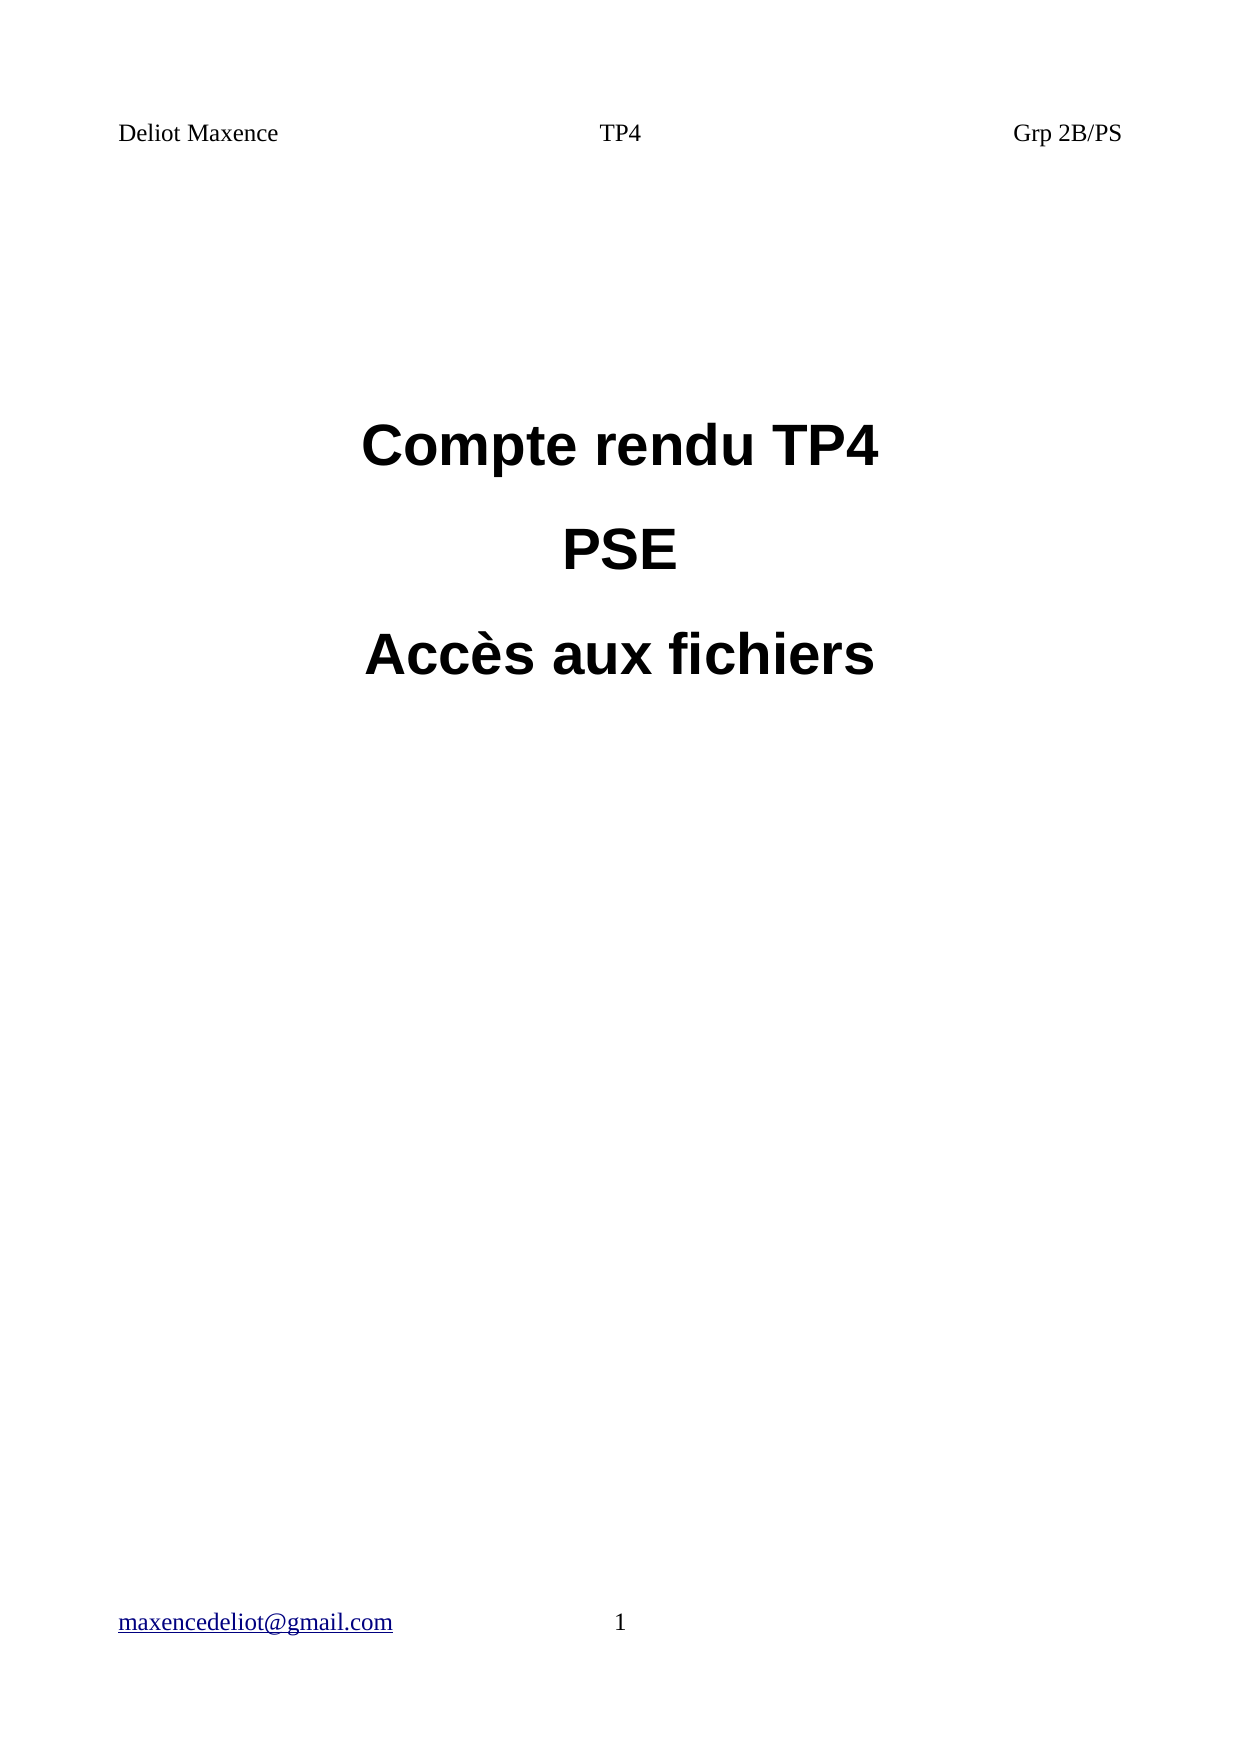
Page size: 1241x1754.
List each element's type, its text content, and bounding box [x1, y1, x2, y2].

title Compte rendu TP4 [118, 411, 1122, 478]
title Accès aux fichiers [118, 620, 1122, 687]
title PSE [118, 515, 1122, 582]
